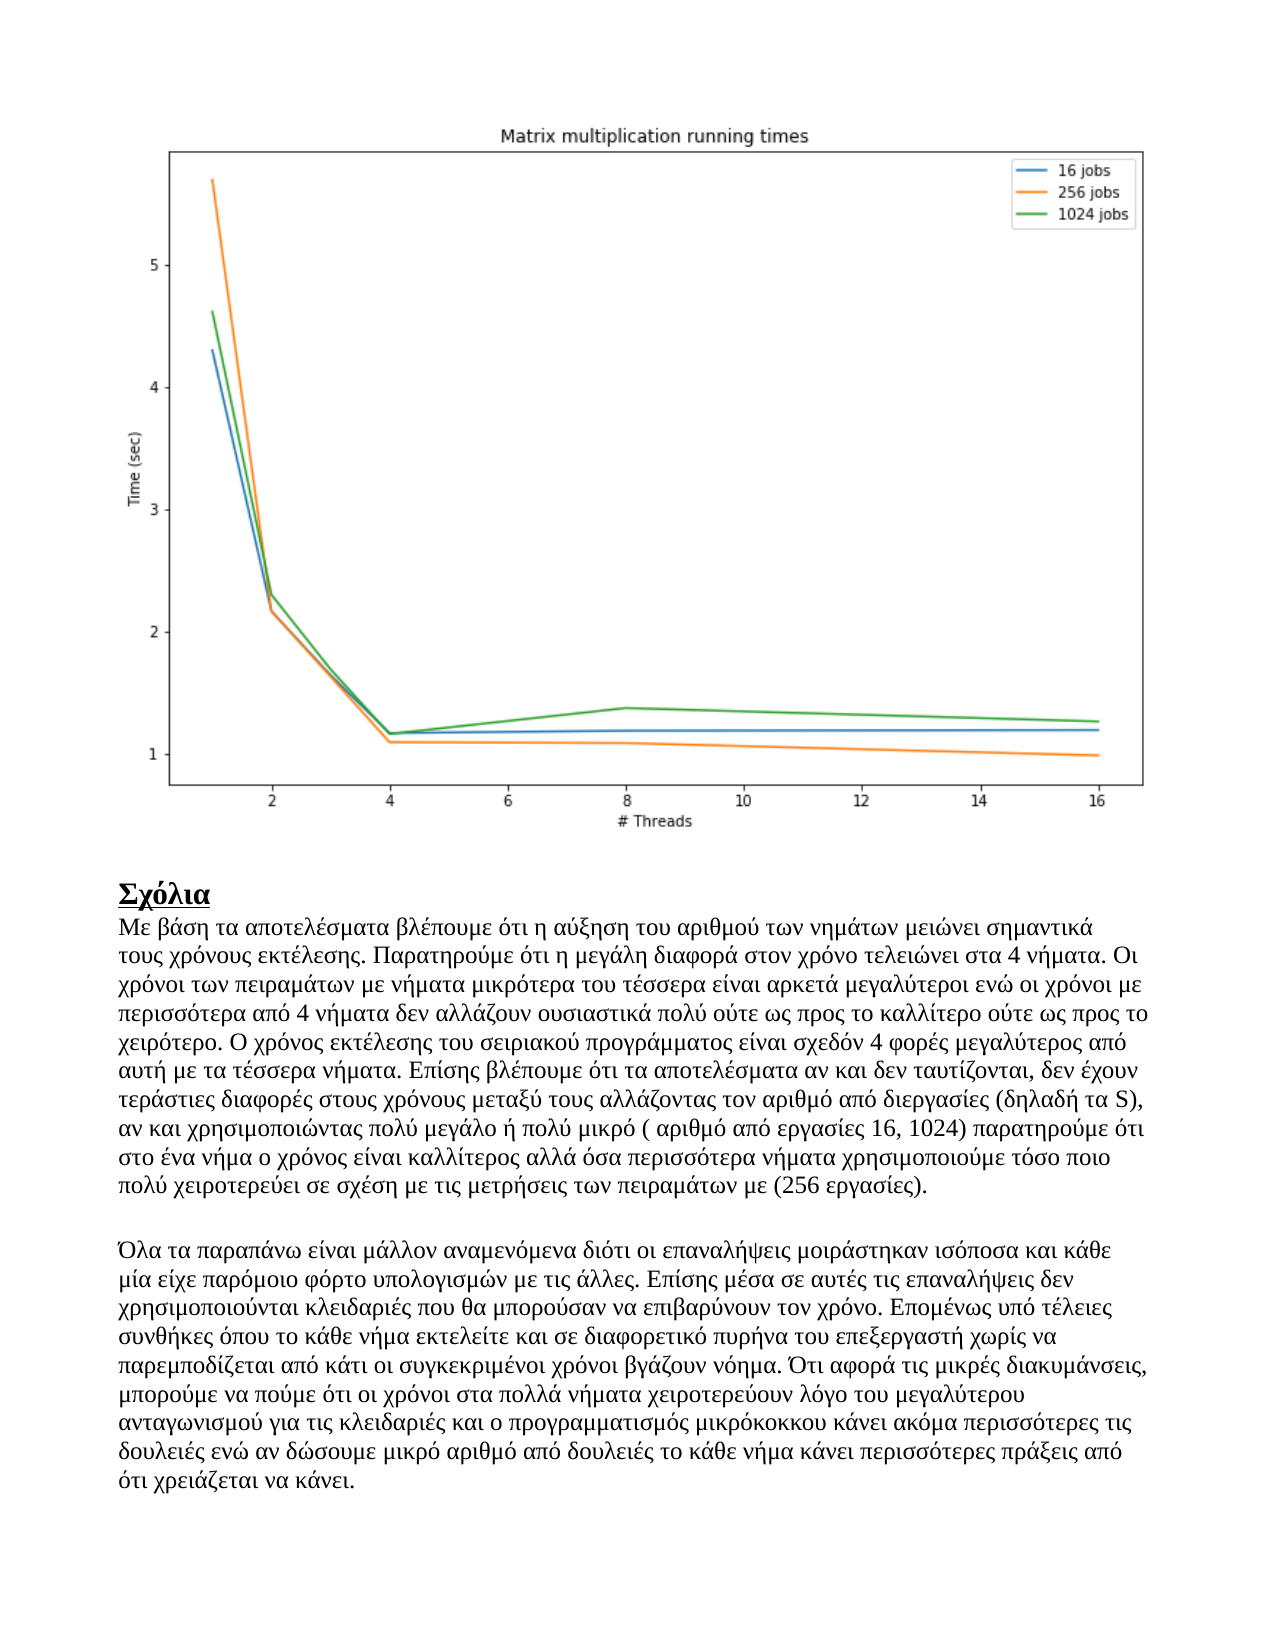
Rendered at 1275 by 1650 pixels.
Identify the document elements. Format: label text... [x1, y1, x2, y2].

text Σχόλια [118, 876, 1157, 912]
text τους χρόνους εκτέλεσης. Παρατηρούμε ότι η μεγάλη διαφορά στον χρόνο τελειώνει στα 4 νήματα. Οι χρόνοι των πειραμάτων με νήματα μικρότερα του τέσσερα είναι αρκετά μεγαλύτεροι ενώ οι χρόνοι με περισσότερα από 4 νήματα δεν αλλάζουν ουσιαστικά πολύ ούτε ως προς το καλλίτερο ούτε ως προς το χειρότερο. Ο χρόνος εκτέλεσης του σειριακού προγράμματος είναι σχεδόν 4 φορές μεγαλύτερος από αυτή με τα τέσσερα νήματα. Επίσης βλέπουμε ότι τα αποτελέσματα αν και δεν ταυτίζονται, δεν έχουν τεράστιες διαφορές στους χρόνους μεταξύ τους αλλάζοντας τον αριθμό από διεργασίες (δηλαδή τα S), αν και χρησιμοποιώντας πολύ μεγάλο ή πολύ μικρό ( αριθμό από εργασίες 16, 1024) παρατηρούμε ότι στο ένα νήμα ο χρόνος είναι καλλίτερος αλλά όσα περισσότερα νήματα χρησιμοποιούμε τόσο ποιο πολύ χειροτερεύει σε σχέση με τις μετρήσεις των πειραμάτων με (256 εργασίες). [118, 940, 1157, 1199]
text Όλα τα παραπάνω είναι μάλλον αναμενόμενα διότι οι επαναλήψεις μοιράστηκαν ισόποσα και κάθε [118, 1235, 1157, 1264]
picture [118, 118, 1157, 840]
text μία είχε παρόμοιο φόρτο υπολογισμών με τις άλλες. Επίσης μέσα σε αυτές τις επαναλήψεις δεν χρησιμοποιούνται κλειδαριές που θα μπορούσαν να επιβαρύνουν τον χρόνο. Επομένως υπό τέλειες συνθήκες όπου το κάθε νήμα εκτελείτε και σε διαφορετικό πυρήνα του επεξεργαστή χωρίς να παρεμποδίζεται από κάτι οι συγκεκριμένοι χρόνοι βγάζουν νόημα. Ότι αφορά τις μικρές διακυμάνσεις, μπορούμε να πούμε ότι οι χρόνοι στα πολλά νήματα χειροτερεύουν λόγο του μεγαλύτερου ανταγωνισμού για τις κλειδαριές και ο προγραμματισμός μικρόκοκκου κάνει ακόμα περισσότερες τις δουλειές ενώ αν δώσουμε μικρό αριθμό από δουλειές το κάθε νήμα κάνει περισσότερες πράξεις από ότι χρειάζεται να κάνει. [118, 1264, 1157, 1494]
text Με βάση τα αποτελέσματα βλέπουμε ότι η αύξηση του αριθμού των νημάτων μειώνει σημαντικά [118, 912, 1157, 940]
